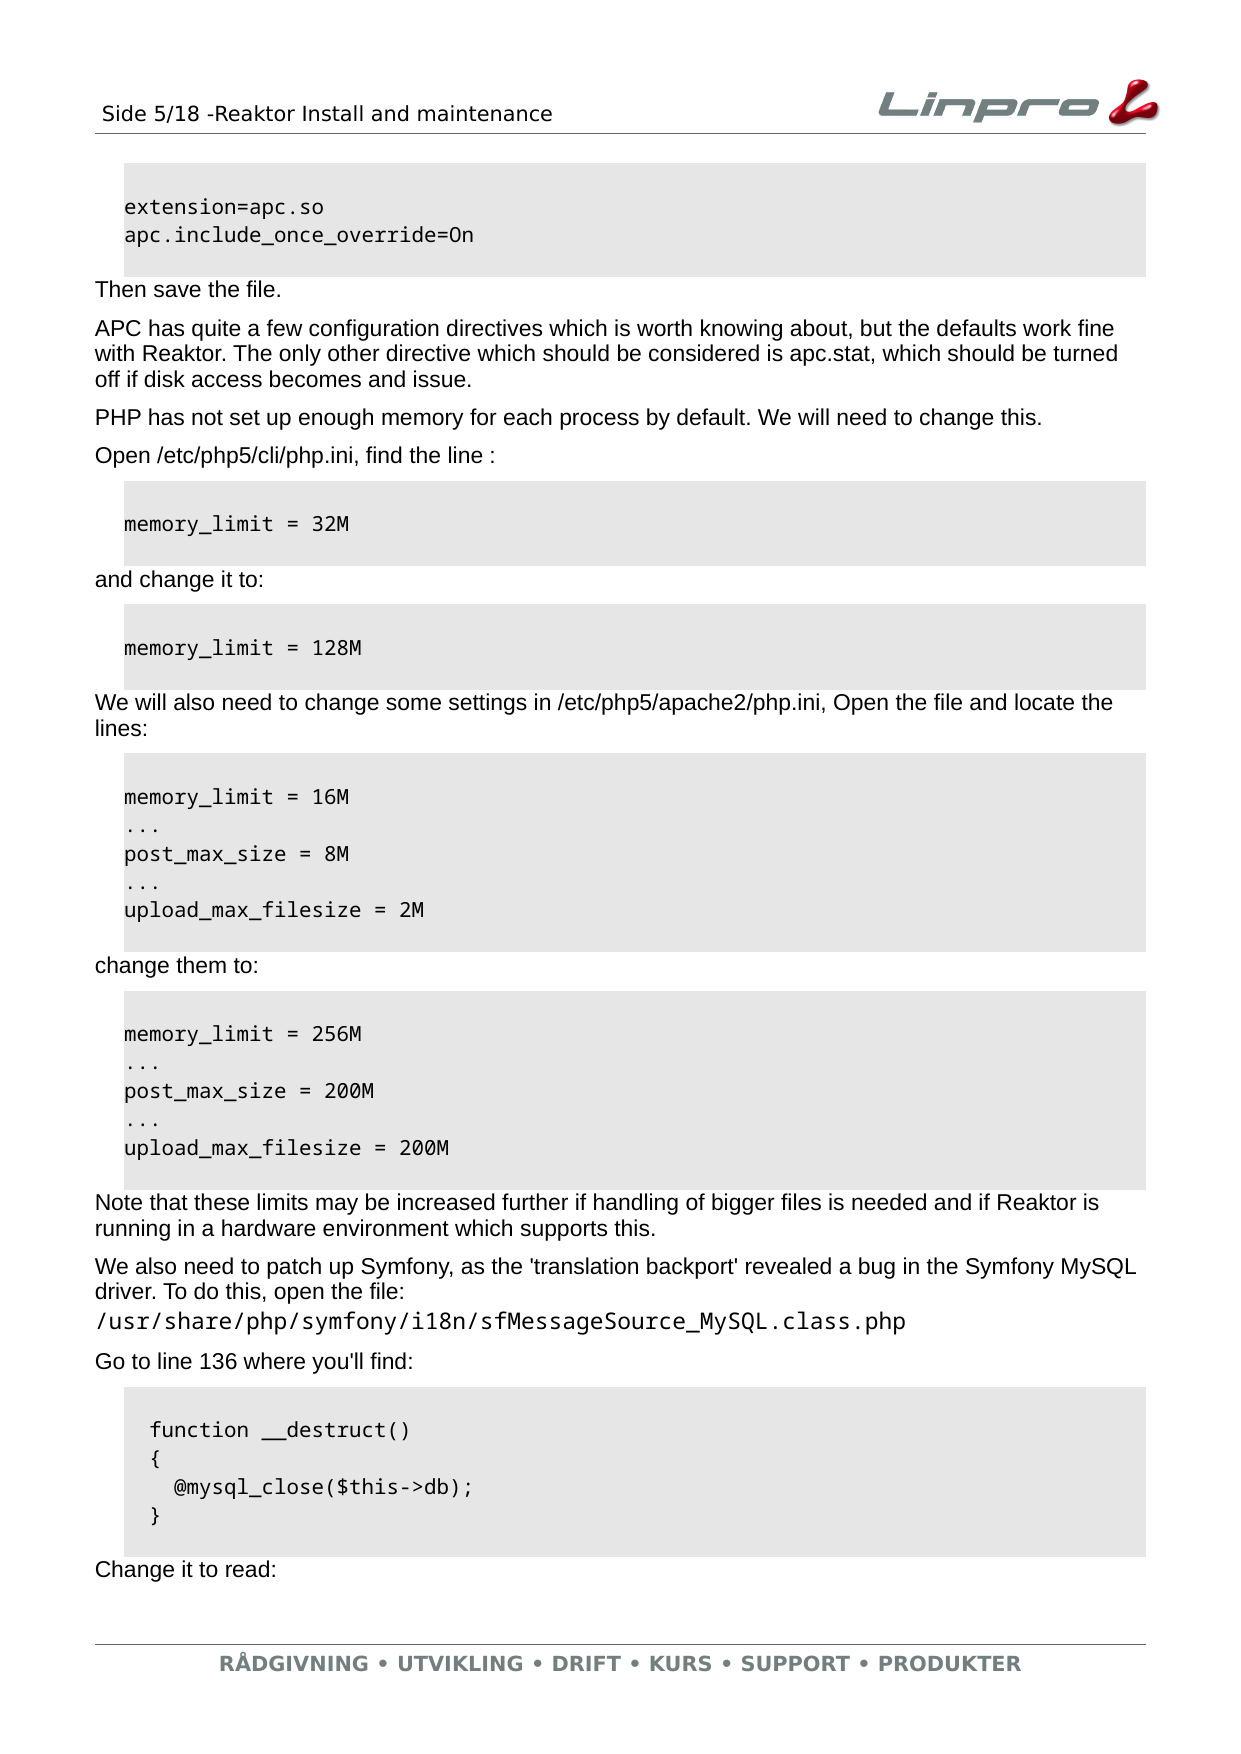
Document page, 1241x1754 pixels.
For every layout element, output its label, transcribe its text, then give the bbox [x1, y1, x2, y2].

text Open /etc/php5/cli/php.ini, find the line : [94, 443, 1146, 468]
text } [124, 1500, 1146, 1529]
text memory_limit = 256M [124, 1019, 1146, 1047]
text function __destruct() [124, 1415, 1146, 1443]
text Note that these limits may be increased further if handling of bigger files is needed and if Reaktor is running in a hardware environment which supports this. [94, 1190, 1146, 1241]
text { [124, 1443, 1146, 1472]
text PHP has not set up enough memory for each process by default. We will need to change this. [94, 405, 1146, 430]
text Go to line 136 where you'll find: [94, 1348, 1146, 1374]
text Change it to read: [94, 1557, 1146, 1583]
text extension=apc.so [124, 192, 1146, 220]
text ... [124, 867, 1146, 896]
text APC has quite a few configuration directives which is worth knowing about, but the defaults work fine with Reaktor. The only other directive which should be considered is apc.stat, which should be turned off if disk access becomes and issue. [94, 315, 1146, 392]
text apc.include_once_override=On [124, 220, 1146, 249]
text post_max_size = 200M [124, 1076, 1146, 1104]
text Then save the file. [94, 277, 1146, 303]
picture [878, 78, 1162, 128]
text memory_limit = 128M [124, 633, 1146, 661]
text upload_max_filesize = 2M [124, 896, 1146, 924]
text and change it to: [94, 566, 1146, 592]
text change them to: [94, 952, 1146, 978]
text memory_limit = 32M [124, 509, 1146, 538]
text upload_max_filesize = 200M [124, 1133, 1146, 1161]
text memory_limit = 16M [124, 782, 1146, 810]
text ... [124, 1104, 1146, 1133]
text @mysql_close($this->db); [124, 1472, 1146, 1500]
text post_max_size = 8M [124, 839, 1146, 867]
text We also need to patch up Symfony, as the 'translation backport' revealed a bug in the Symfony MySQL driver. To do this, open the file: /usr/share/php/symfony/i18n/sfMessageSource_MySQL.class.php [94, 1253, 1146, 1336]
text ... [124, 810, 1146, 839]
text ... [124, 1047, 1146, 1076]
